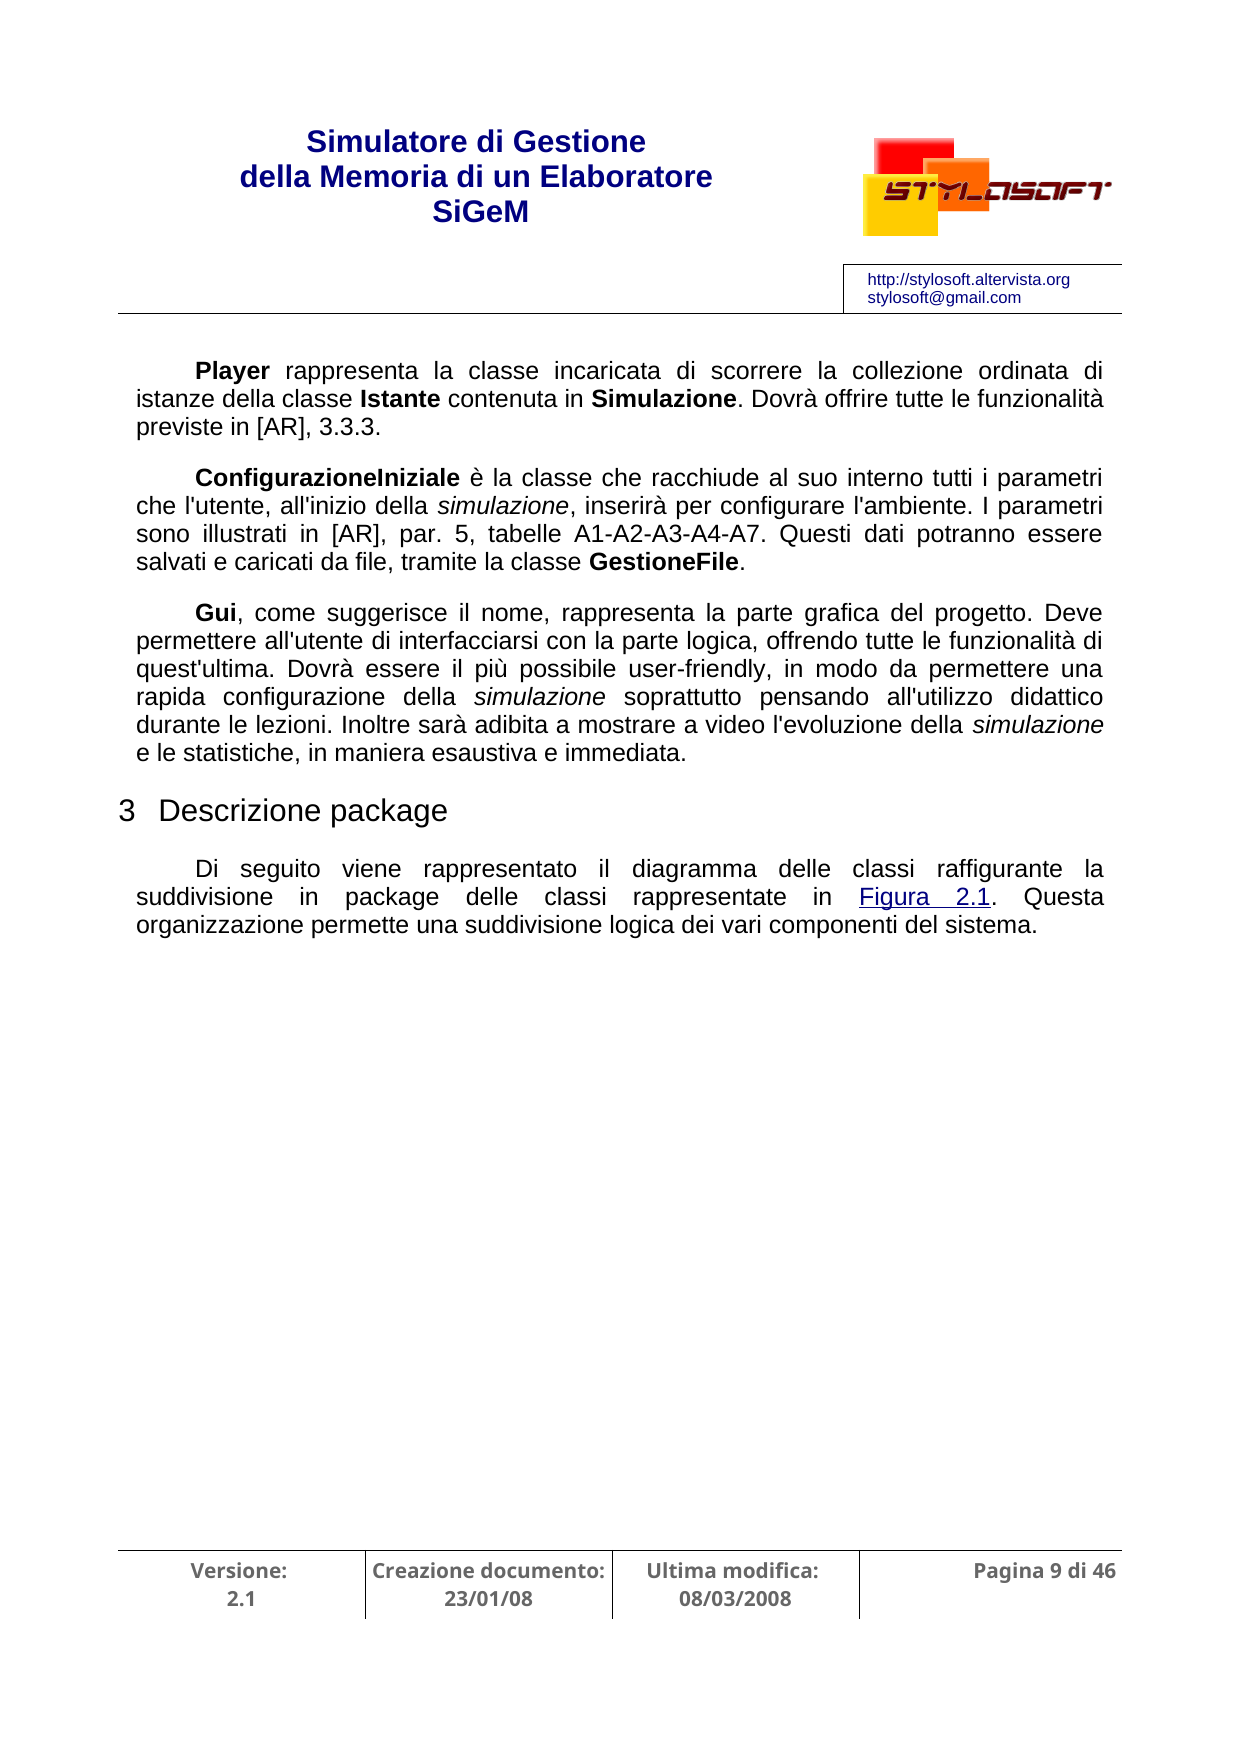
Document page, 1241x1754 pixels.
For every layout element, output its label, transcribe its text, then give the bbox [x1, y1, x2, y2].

text Gui, come suggerisce il nome, rappresenta la parte grafica del progetto. Deve permettere all'utente di interfacciarsi con la parte logica, offrendo tutte le funzionalità di quest'ultima. Dovrà essere il più possibile user-friendly, in modo da permettere una rapida configurazione della simulazione soprattutto pensando all'utilizzo didattico durante le lezioni. Inoltre sarà adibita a mostrare a video l'evoluzione della simulazione e le statistiche, in maniera esaustiva e immediata. [136, 599, 1104, 767]
text Di seguito viene rappresentato il diagramma delle classi raffigurante la suddivisione in package delle classi rappresentate in Figura 2.1. Questa organizzazione permette una suddivisione logica dei vari componenti del sistema. [136, 854, 1104, 938]
text Player rappresenta la classe incaricata di scorrere la collezione ordinata di istanze della classe Istante contenuta in Simulazione. Dovrà offrire tutte le funzionalità previste in [AR], 3.3.3. [136, 357, 1104, 440]
text ConfigurazioneIniziale è la classe che racchiude al suo interno tutti i parametri che l'utente, all'inizio della simulazione, inserirà per configurare l'ambiente. I parametri sono illustrati in [AR], par. 5, tabelle A1-A2-A3-A4-A7. Questi dati potranno essere salvati e caricati da file, tramite la classe GestioneFile. [136, 464, 1104, 576]
subtitle Descrizione package [118, 793, 1122, 828]
picture [848, 123, 1117, 247]
